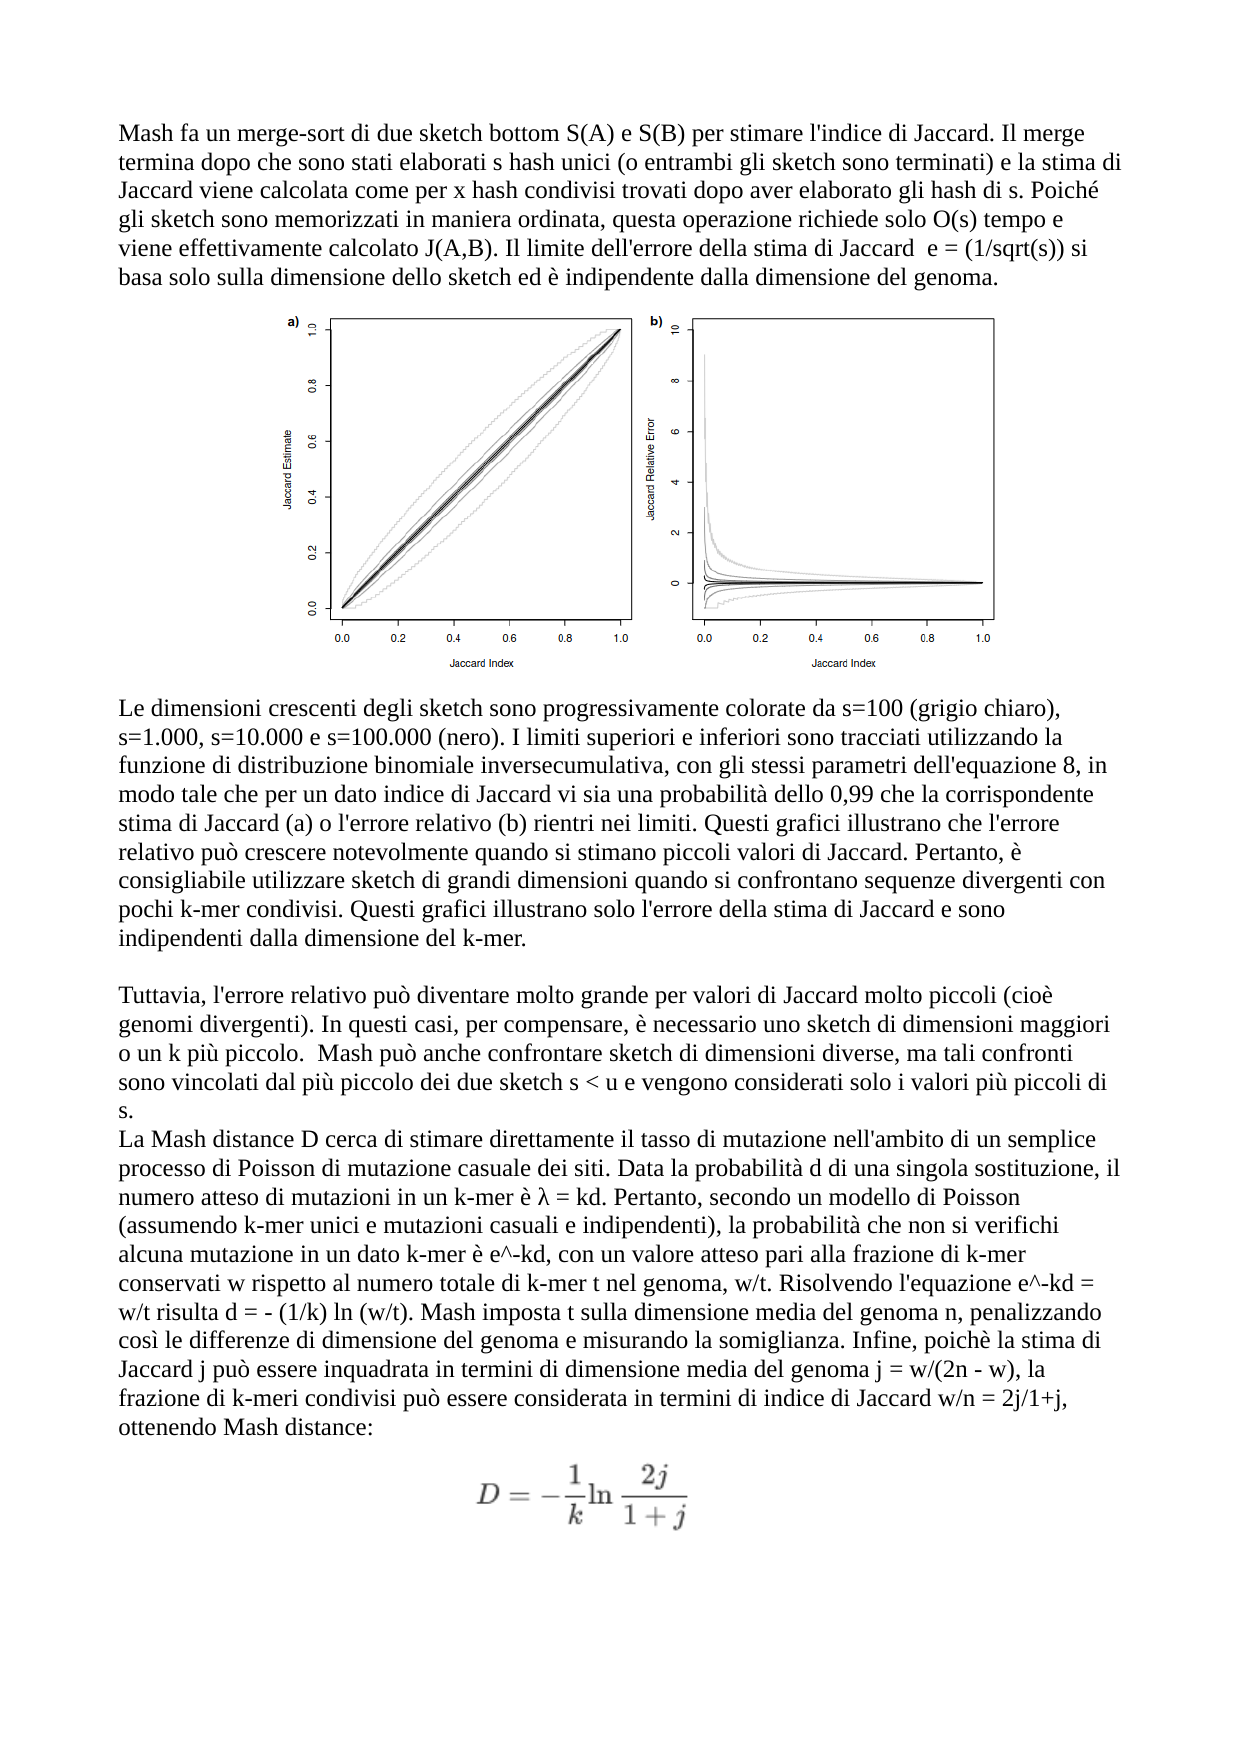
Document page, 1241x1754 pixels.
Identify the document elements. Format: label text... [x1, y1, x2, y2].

text Mash fa un merge-sort di due sketch bottom S(A) e S(B) per stimare l'indice di Jaccard. Il merge termina dopo che sono stati elaborati s hash unici (o entrambi gli sketch sono terminati) e la stima di Jaccard viene calcolata come per x hash condivisi trovati dopo aver elaborato gli hash di s. Poiché gli sketch sono memorizzati in maniera ordinata, questa operazione richiede solo O(s) tempo e viene effettivamente calcolato J(A,B). Il limite dell'errore della stima di Jaccard e = (1/sqrt(s)) si basa solo sulla dimensione dello sketch ed è indipendente dalla dimensione del genoma. [118, 118, 1122, 291]
text La Mash distance D cerca di stimare direttamente il tasso di mutazione nell'ambito di un semplice processo di Poisson di mutazione casuale dei siti. Data la probabilità d di una singola sostituzione, il numero atteso di mutazioni in un k-mer è λ = kd. Pertanto, secondo un modello di Poisson (assumendo k-mer unici e mutazioni casuali e indipendenti), la probabilità che non si verifichi alcuna mutazione in un dato k-mer è e^-kd, con un valore atteso pari alla frazione di k-mer conservati w rispetto al numero totale di k-mer t nel genoma, w/t. Risolvendo l'equazione e^-kd = w/t risulta d = - (1/k) ln (w/t). Mash imposta t sulla dimensione media del genoma n, penalizzando così le differenze di dimensione del genoma e misurando la somiglianza. Infine, poichè la stima di Jaccard j può essere inquadrata in termini di dimensione media del genoma j = w/(2n - w), la frazione di k-meri condivisi può essere considerata in termini di indice di Jaccard w/n = 2j/1+j, ottenendo Mash distance: [118, 1124, 1122, 1441]
text Tuttavia, l'errore relativo può diventare molto grande per valori di Jaccard molto piccoli (cioè genomi divergenti). In questi casi, per compensare, è necessario uno sketch di dimensioni maggiori o un k più piccolo. Mash può anche confrontare sketch di dimensioni diverse, ma tali confronti sono vincolati dal più piccolo dei due sketch s < u e vengono considerati solo i valori più piccoli di s. [118, 981, 1122, 1124]
text Le dimensioni crescenti degli sketch sono progressivamente colorate da s=100 (grigio chiaro), s=1.000, s=10.000 e s=100.000 (nero). I limiti superiori e inferiori sono tracciati utilizzando la funzione di distribuzione binomiale inversecumulativa, con gli stessi parametri dell'equazione 8, in modo tale che per un dato indice di Jaccard vi sia una probabilità dello 0,99 che la corrispondente stima di Jaccard (a) o l'errore relativo (b) rientri nei limiti. Questi grafici illustrano che l'errore relativo può crescere notevolmente quando si stimano piccoli valori di Jaccard. Pertanto, è consigliabile utilizzare sketch di grandi dimensioni quando si confrontano sequenze divergenti con pochi k-mer condivisi. Questi grafici illustrano solo l'errore della stima di Jaccard e sono indipendenti dalla dimensione del k-mer. [118, 693, 1122, 952]
picture [457, 1446, 708, 1551]
picture [276, 301, 1002, 678]
